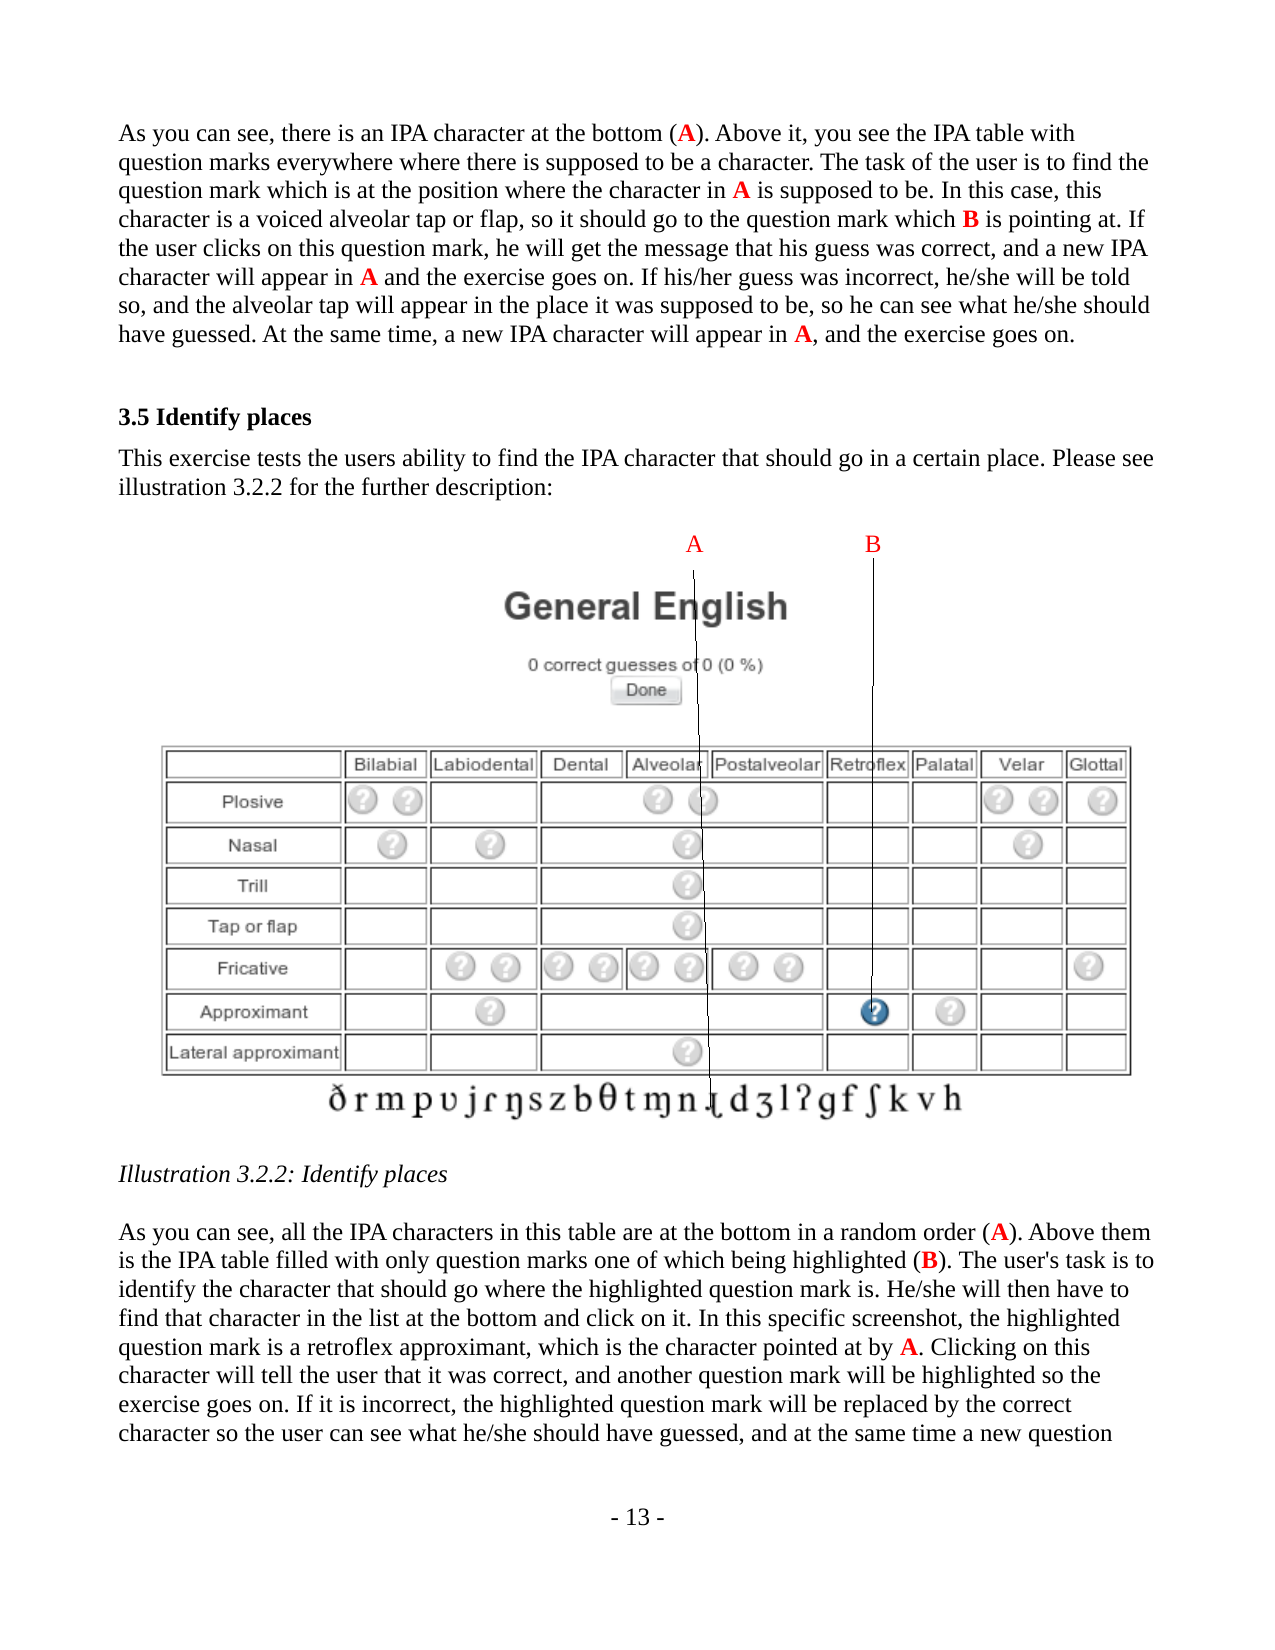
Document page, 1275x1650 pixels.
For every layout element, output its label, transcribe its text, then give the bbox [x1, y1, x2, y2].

picture [118, 570, 1158, 1160]
text As you can see, there is an IPA character at the bottom (A). Above it, you see the IPA table with question marks everywhere where there is supposed to be a character. The task of the user is to find the question mark which is at the position where the character in A is supposed to be. In this case, this character is a voiced alveolar tap or flap, so it should go to the question mark which B is pointing at. If the user clicks on this question mark, he will get the message that his guess was correct, and a new IPA character will appear in A and the exercise goes on. If his/her guess was incorrect, he/she will be told so, and the alveolar tap will appear in the place it was supposed to be, so he can see what he/she should have guessed. At the same time, a new IPA character will appear in A, and the exercise goes on. [118, 118, 1157, 348]
text A B [118, 529, 1157, 558]
text As you can see, all the IPA characters in this table are at the bottom in a random order (A). Above them is the IPA table filled with only question marks one of which being highlighted (B). The user's task is to identify the character that should go where the highlighted question mark is. He/she will then have to find that character in the list at the bottom and click on it. In this specific screenshot, the highlighted question mark is a retroflex approximant, which is the character pointed at by A. Clicking on this character will tell the user that it was correct, and another question mark will be highlighted so the exercise goes on. If it is incorrect, the highlighted question mark will be replaced by the correct character so the user can see what he/she should have guessed, and at the same time a new question [118, 1217, 1157, 1447]
subtitle 3.5 Identify places [118, 402, 1157, 431]
text This exercise tests the users ability to find the IPA character that should go in a certain place. Please see illustration 3.2.2 for the further description: [118, 443, 1157, 501]
text Illustration 3.2.2: Identify places [118, 1160, 1157, 1188]
